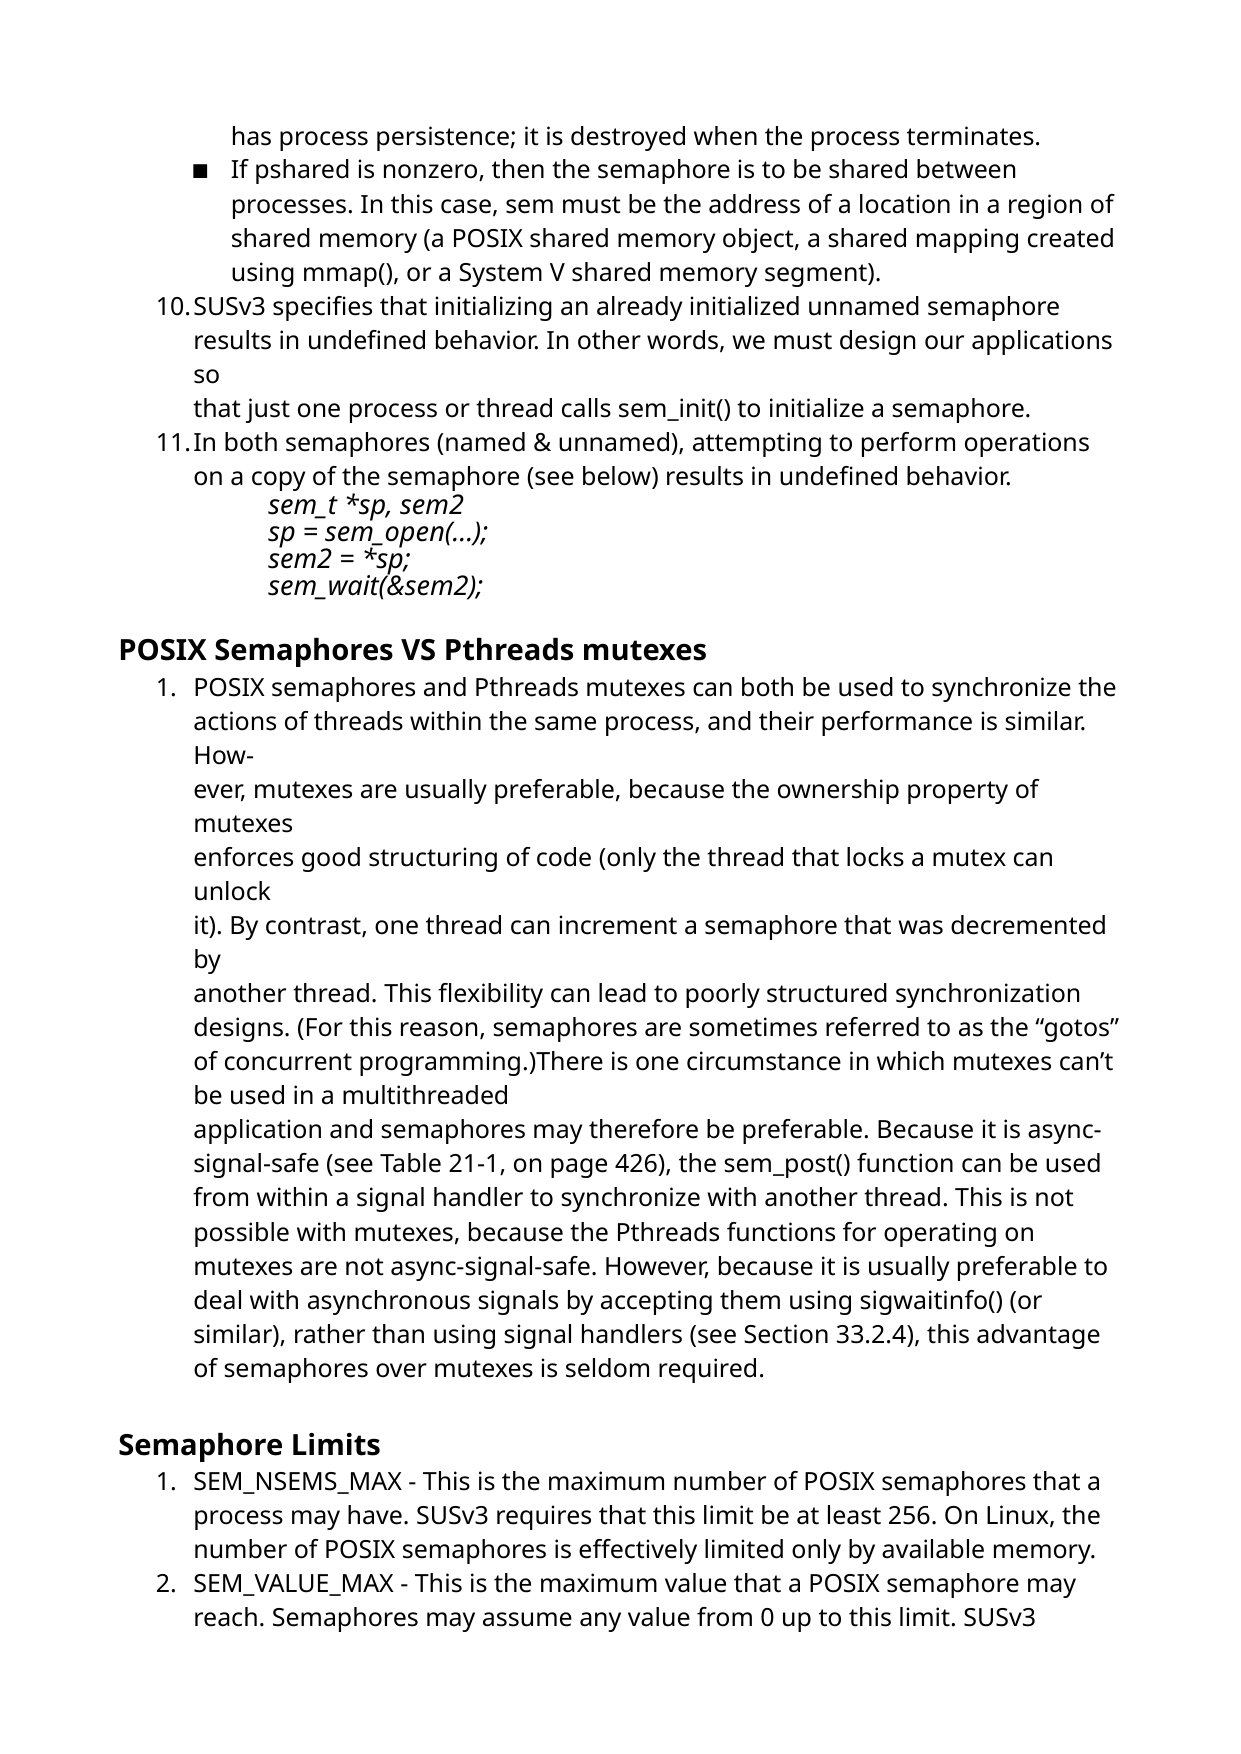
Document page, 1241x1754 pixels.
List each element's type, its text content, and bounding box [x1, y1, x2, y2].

list POSIX semaphores and Pthreads mutexes can both be used to synchronize the [156, 669, 1122, 703]
list results in undefined behavior. In other words, we must design our applications so [156, 322, 1122, 391]
list sp = sem_open(...); [231, 520, 1122, 547]
list actions of threads within the same process, and their performance is similar. How- [156, 703, 1122, 771]
list In both semaphores (named & unnamed), attempting to perform operations on a copy of the semaphore (see below) results in undefined behavior. [156, 425, 1122, 493]
list If pshared is nonzero, then the semaphore is to be shared between processes. In this case, sem must be the address of a location in a region of shared memory (a POSIX shared memory object, a shared mapping created using mmap(), or a System V shared memory segment). [193, 152, 1122, 288]
text Semaphore Limits [118, 1424, 1122, 1464]
list application and semaphores may therefore be preferable. Because it is async-signal-safe (see Table 21-1, on page 426), the sem_post() function can be used from within a signal handler to synchronize with another thread. This is not possible with mutexes, because the Pthreads functions for operating on mutexes are not async-signal-safe. However, because it is usually preferable to deal with asynchronous signals by accepting them using sigwaitinfo() (or similar), rather than using signal handlers (see Section 33.2.4), this advantage of semaphores over mutexes is seldom required. [156, 1112, 1122, 1384]
list sem2 = *sp; [231, 547, 1122, 574]
list that just one process or thread calls sem_init() to initialize a semaphore. [156, 391, 1122, 425]
list it). By contrast, one thread can increment a semaphore that was decremented by [156, 908, 1122, 976]
list another thread. This flexibility can lead to poorly structured synchronization designs. (For this reason, semaphores are sometimes referred to as the “gotos” of concurrent programming.)There is one circumstance in which mutexes can’t be used in a multithreaded [156, 976, 1122, 1112]
list enforces good structuring of code (only the thread that locks a mutex can unlock [156, 839, 1122, 908]
list sem_t *sp, sem2 [231, 493, 1122, 520]
text POSIX Semaphores VS Pthreads mutexes [118, 629, 1122, 669]
list SEM_NSEMS_MAX - This is the maximum number of POSIX semaphores that a process may have. SUSv3 requires that this limit be at least 256. On Linux, the number of POSIX semaphores is effectively limited only by available memory. [156, 1464, 1122, 1566]
list sem_wait(&sem2); [231, 574, 1122, 601]
list has process persistence; it is destroyed when the process terminates. [193, 118, 1122, 152]
list SUSv3 specifies that initializing an already initialized unnamed semaphore [156, 288, 1122, 322]
list ever, mutexes are usually preferable, because the ownership property of mutexes [156, 771, 1122, 839]
list SEM_VALUE_MAX - This is the maximum value that a POSIX semaphore may reach. Semaphores may assume any value from 0 up to this limit. SUSv3 [156, 1566, 1122, 1634]
